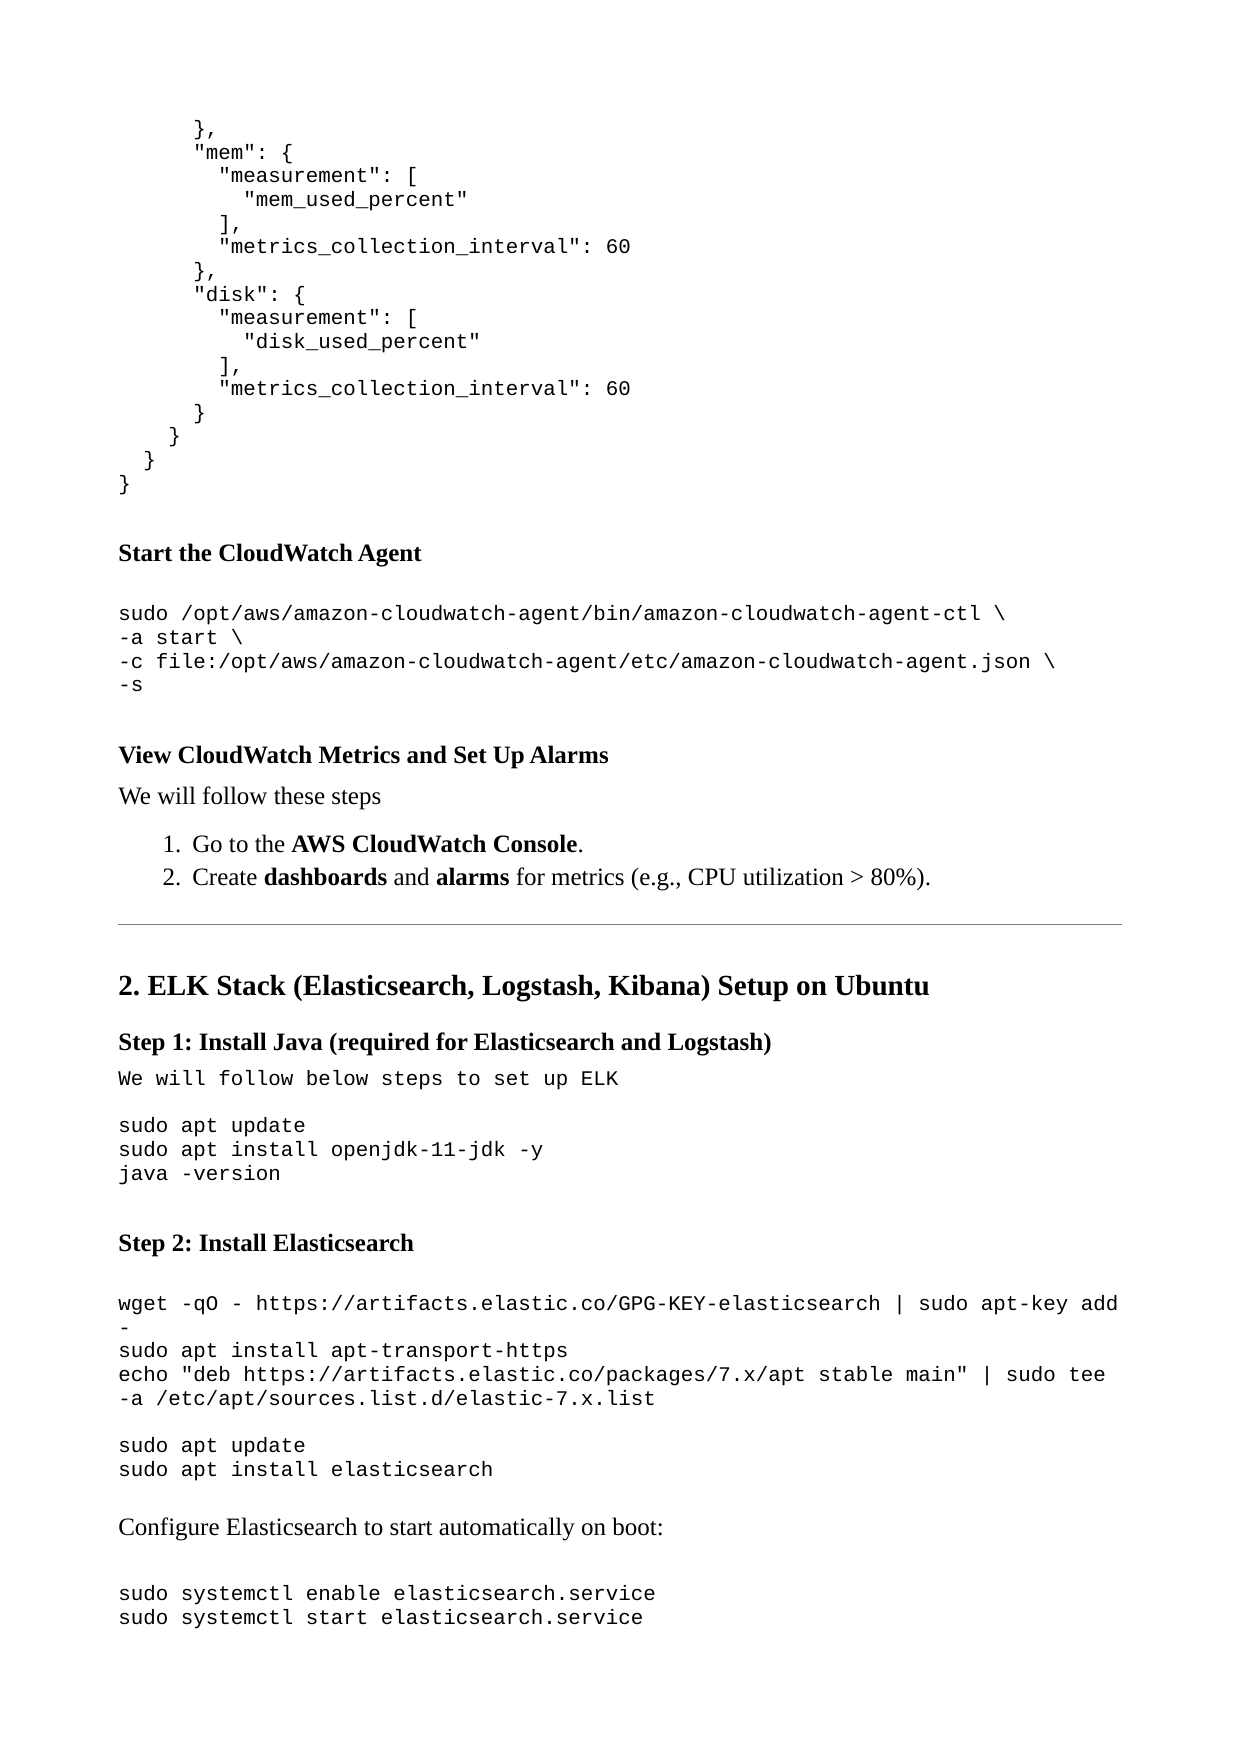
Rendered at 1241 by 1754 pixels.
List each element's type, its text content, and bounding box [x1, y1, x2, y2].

text sudo apt update [118, 1115, 1122, 1139]
text sudo apt update [118, 1435, 1122, 1459]
text } [118, 426, 1122, 449]
text } [118, 449, 1122, 473]
text sudo apt install elasticsearch [118, 1459, 1122, 1482]
text "metrics_collection_interval": 60 [118, 378, 1122, 402]
text sudo apt install openjdk-11-jdk -y [118, 1139, 1122, 1163]
text }, [118, 118, 1122, 142]
text }, [118, 260, 1122, 284]
list Go to the AWS CloudWatch Console. [162, 829, 1122, 857]
text ], [118, 354, 1122, 378]
text "measurement": [ [118, 307, 1122, 331]
text -a start \ [118, 627, 1122, 651]
text -c file:/opt/aws/amazon-cloudwatch-agent/etc/amazon-cloudwatch-agent.json \ [118, 651, 1122, 674]
text "disk": { [118, 284, 1122, 307]
text Configure Elasticsearch to start automatically on boot: [118, 1512, 1122, 1541]
text java -version [118, 1163, 1122, 1186]
subtitle Step 1: Install Java (required for Elasticsearch and Logstash) [118, 1027, 1122, 1056]
text "measurement": [ [118, 165, 1122, 189]
text sudo systemctl enable elasticsearch.service [118, 1583, 1122, 1607]
text sudo systemctl start elasticsearch.service [118, 1607, 1122, 1630]
text "metrics_collection_interval": 60 [118, 236, 1122, 260]
text wget -qO - https://artifacts.elastic.co/GPG-KEY-elasticsearch | sudo apt-key add - [118, 1293, 1122, 1340]
subtitle Start the CloudWatch Agent [118, 538, 1122, 567]
text ], [118, 213, 1122, 236]
text -s [118, 674, 1122, 698]
text } [118, 473, 1122, 496]
subtitle Step 2: Install Elasticsearch [118, 1228, 1122, 1257]
text "mem_used_percent" [118, 189, 1122, 213]
subtitle View CloudWatch Metrics and Set Up Alarms [118, 740, 1122, 769]
text echo "deb https://artifacts.elastic.co/packages/7.x/apt stable main" | sudo tee -a /etc/apt/sources.list.d/elastic-7.x.list [118, 1364, 1122, 1411]
text "disk_used_percent" [118, 331, 1122, 354]
text sudo /opt/aws/amazon-cloudwatch-agent/bin/amazon-cloudwatch-agent-ctl \ [118, 603, 1122, 627]
text "mem": { [118, 142, 1122, 165]
text } [118, 402, 1122, 426]
text We will follow these steps [118, 781, 1122, 810]
subtitle 2. ELK Stack (Elasticsearch, Logstash, Kibana) Setup on Ubuntu [118, 968, 1122, 1002]
list Create dashboards and alarms for metrics (e.g., CPU utilization > 80%). [162, 862, 1122, 891]
text We will follow below steps to set up ELK [118, 1068, 1122, 1092]
text sudo apt install apt-transport-https [118, 1340, 1122, 1364]
